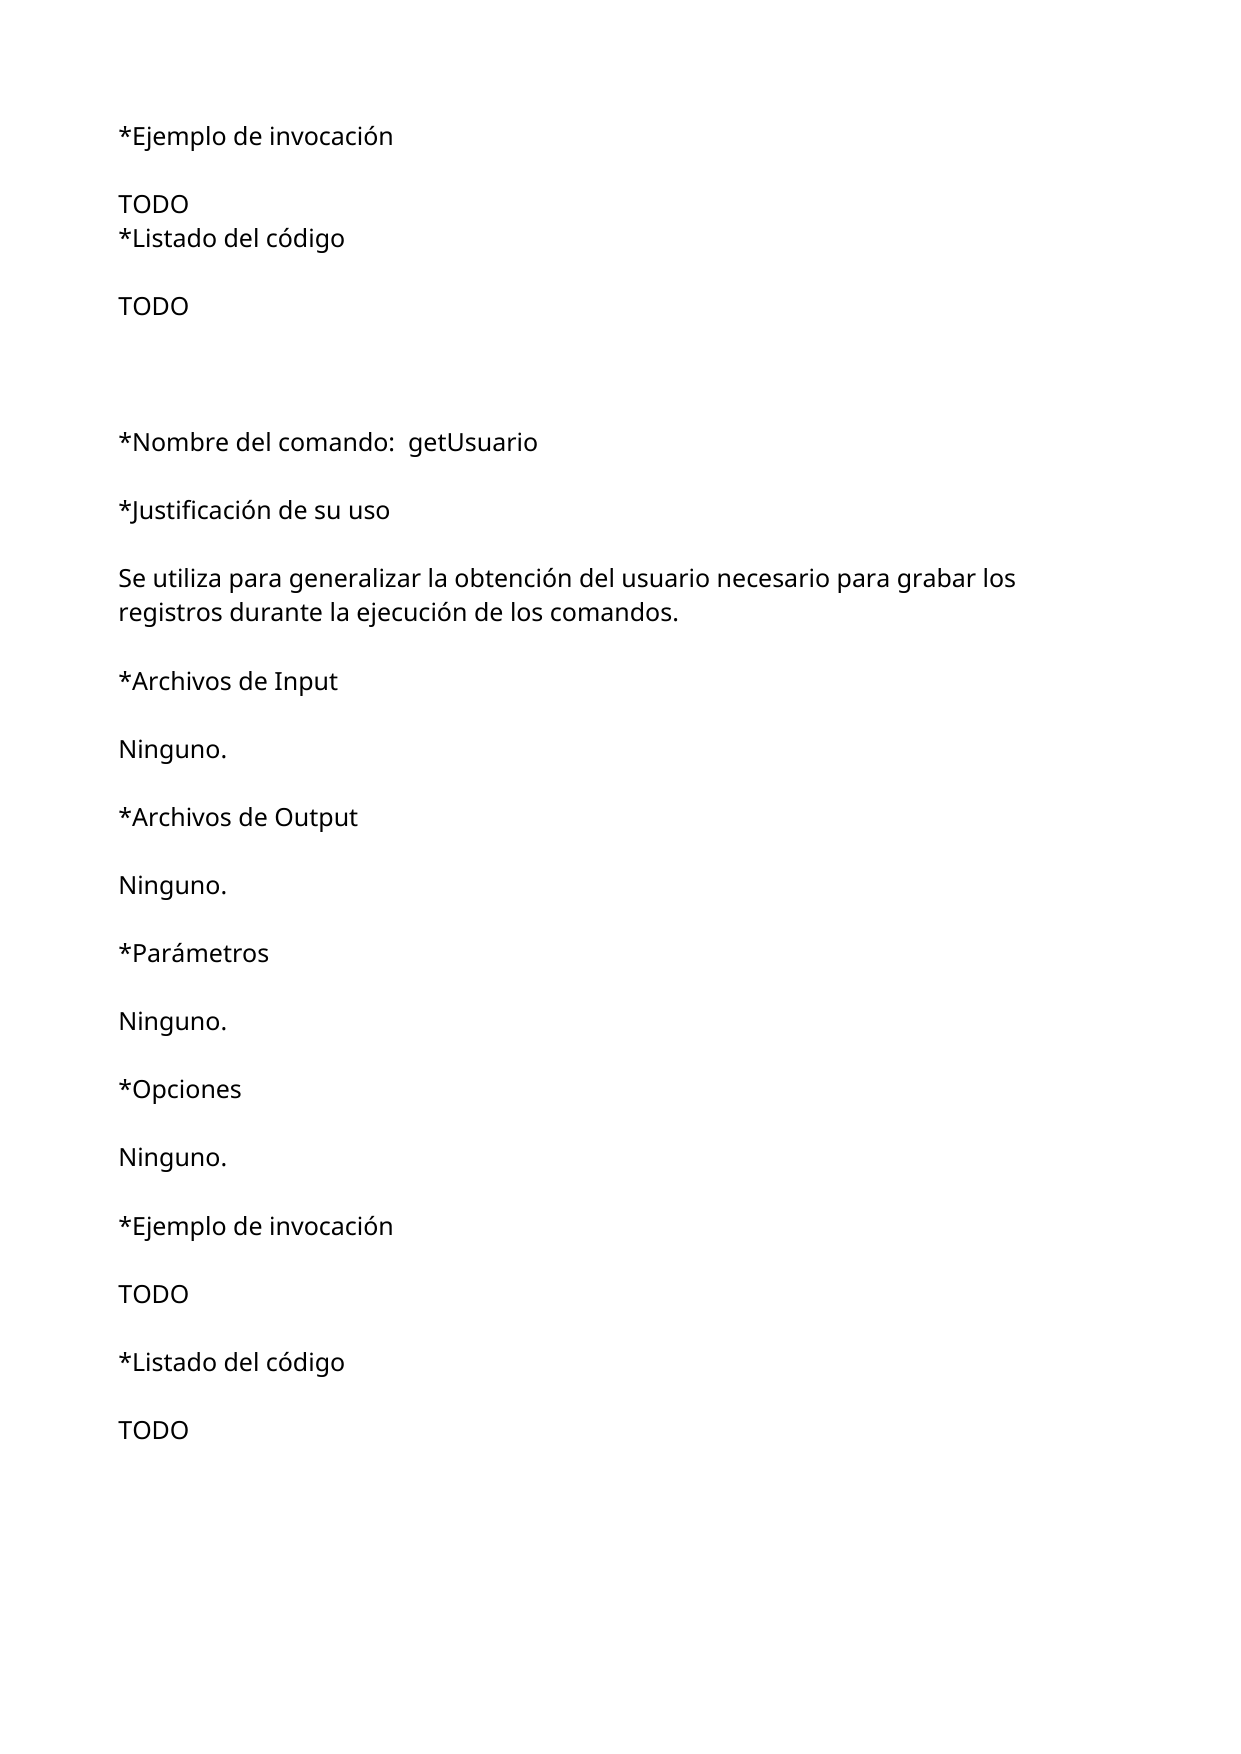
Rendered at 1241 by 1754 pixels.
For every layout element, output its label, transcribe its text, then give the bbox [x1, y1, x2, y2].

text Ninguno. [118, 867, 1122, 902]
text Ninguno. [118, 1004, 1122, 1038]
text *Ejemplo de invocación [118, 118, 1122, 152]
text *Listado del código [118, 220, 1122, 254]
text TODO [118, 1412, 1122, 1447]
text *Nombre del comando: getUsuario [118, 425, 1122, 459]
text *Justificación de su uso [118, 493, 1122, 527]
text *Opciones [118, 1072, 1122, 1106]
text *Ejemplo de invocación [118, 1208, 1122, 1242]
text *Archivos de Output [118, 799, 1122, 833]
text *Archivos de Input [118, 663, 1122, 697]
text *Listado del código [118, 1344, 1122, 1378]
text Se utiliza para generalizar la obtención del usuario necesario para grabar los registros durante la ejecución de los comandos. [118, 561, 1122, 629]
text *Parámetros [118, 936, 1122, 970]
text TODO [118, 1276, 1122, 1310]
text TODO [118, 186, 1122, 220]
text TODO [118, 288, 1122, 322]
text Ninguno. [118, 731, 1122, 765]
text Ninguno. [118, 1140, 1122, 1174]
